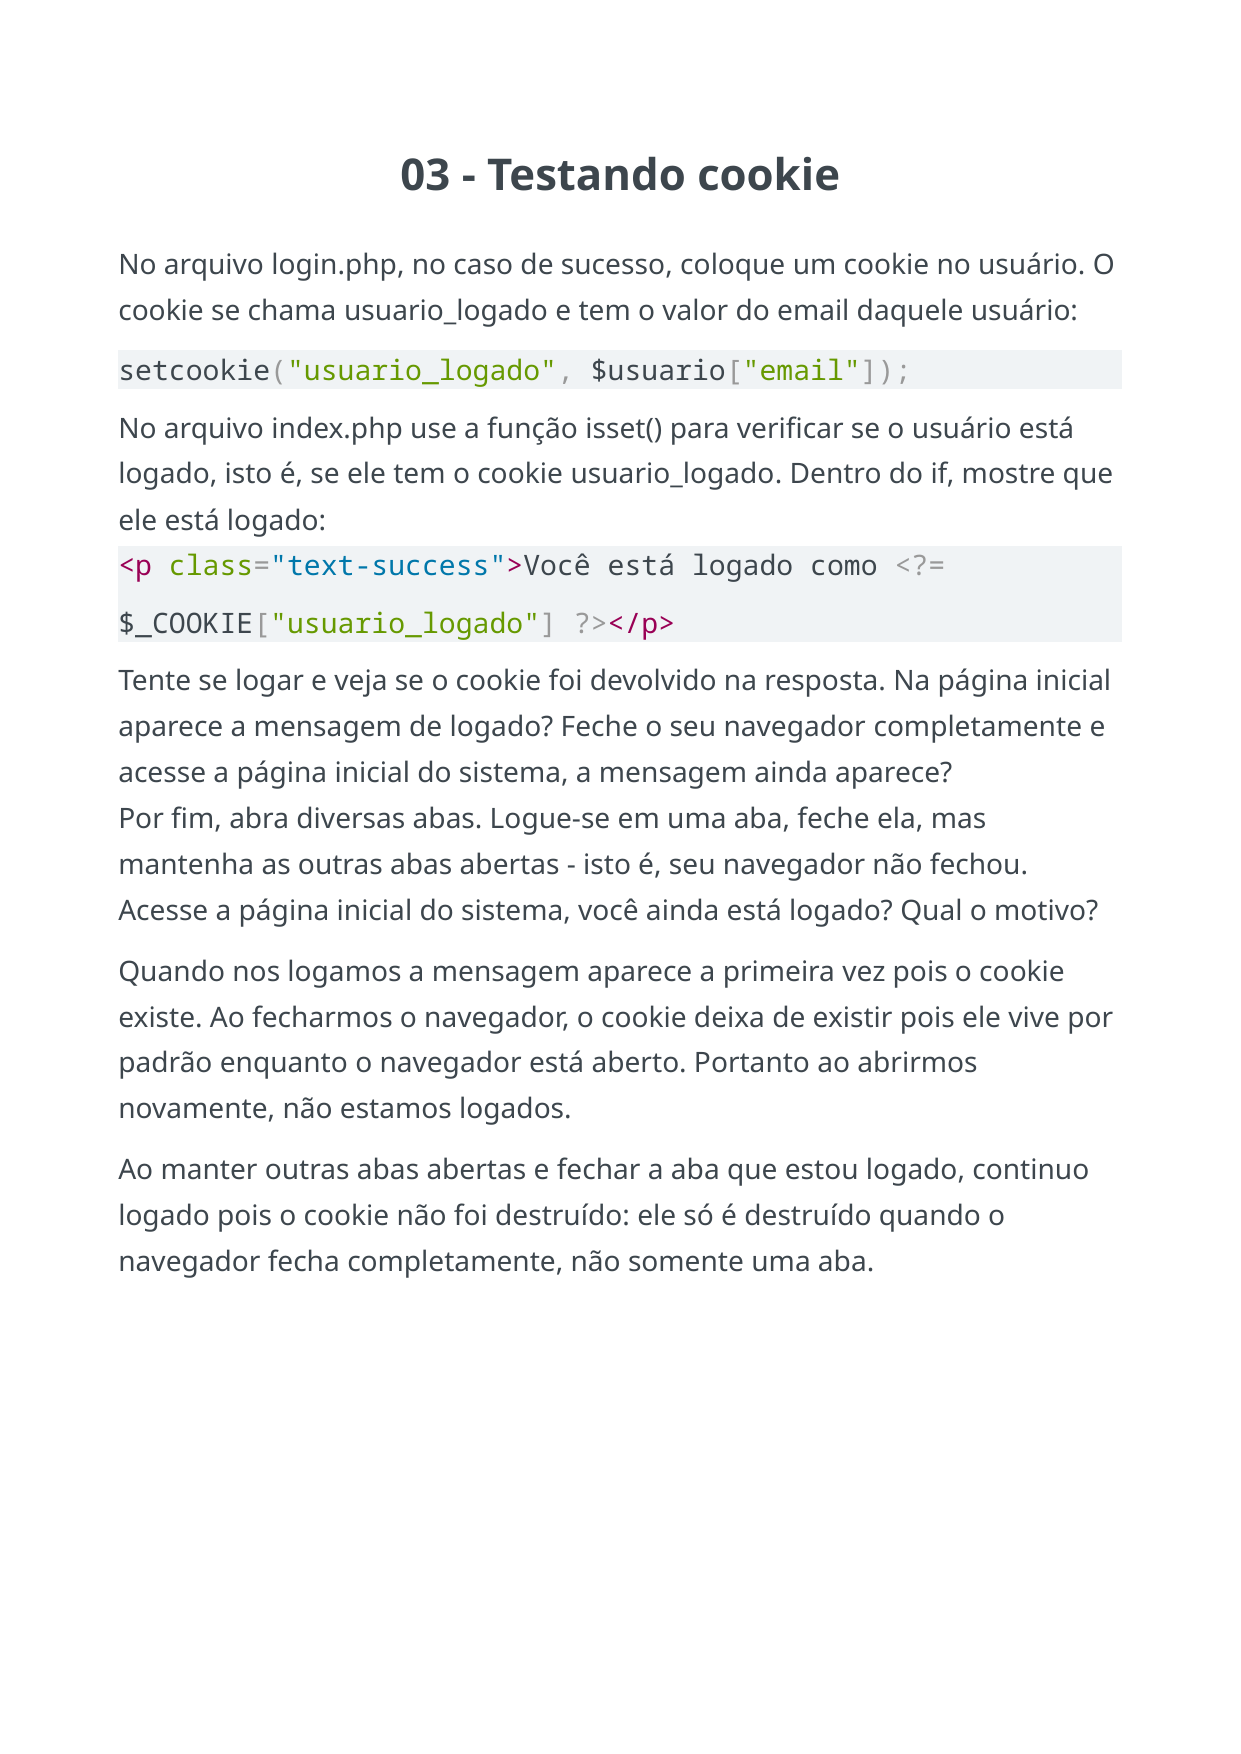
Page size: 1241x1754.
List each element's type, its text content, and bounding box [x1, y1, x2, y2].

text Ao manter outras abas abertas e fechar a aba que estou logado, continuo logado pois o cookie não foi destruído: ele só é destruído quando o navegador fecha completamente, não somente uma aba. [118, 1149, 1122, 1279]
text No arquivo login.php, no caso de sucesso, coloque um cookie no usuário. O cookie se chama usuario_logado e tem o valor do email daquele usuário: [118, 244, 1122, 328]
text Quando nos logamos a mensagem aparece a primeira vez pois o cookie existe. Ao fecharmos o navegador, o cookie deixa de existir pois ele vive por padrão enquanto o navegador está aberto. Portanto ao abrirmos novamente, não estamos logados. [118, 951, 1122, 1127]
text No arquivo index.php use a função isset() para verificar se o usuário está logado, isto é, se ele tem o cookie usuario_logado. Dentro do if, mostre que ele está logado: [118, 408, 1122, 538]
text Por fim, abra diversas abas. Logue-se em uma aba, feche ela, mas mantenha as outras abas abertas - isto é, seu navegador não fechou. Acesse a página inicial do sistema, você ainda está logado? Qual o motivo? [118, 798, 1122, 929]
text <p class="text-success">Você está logado como <?= $_COOKIE["usuario_logado"] ?></p> [118, 546, 1122, 642]
text Tente se logar e veja se o cookie foi devolvido na resposta. Na página inicial aparece a mensagem de logado? Feche o seu navegador completamente e acesse a página inicial do sistema, a mensagem ainda aparece? [118, 661, 1122, 791]
text setcookie("usuario_logado", $usuario["email"]); [118, 350, 1122, 389]
subtitle 03 - Testando cookie [118, 143, 1122, 203]
